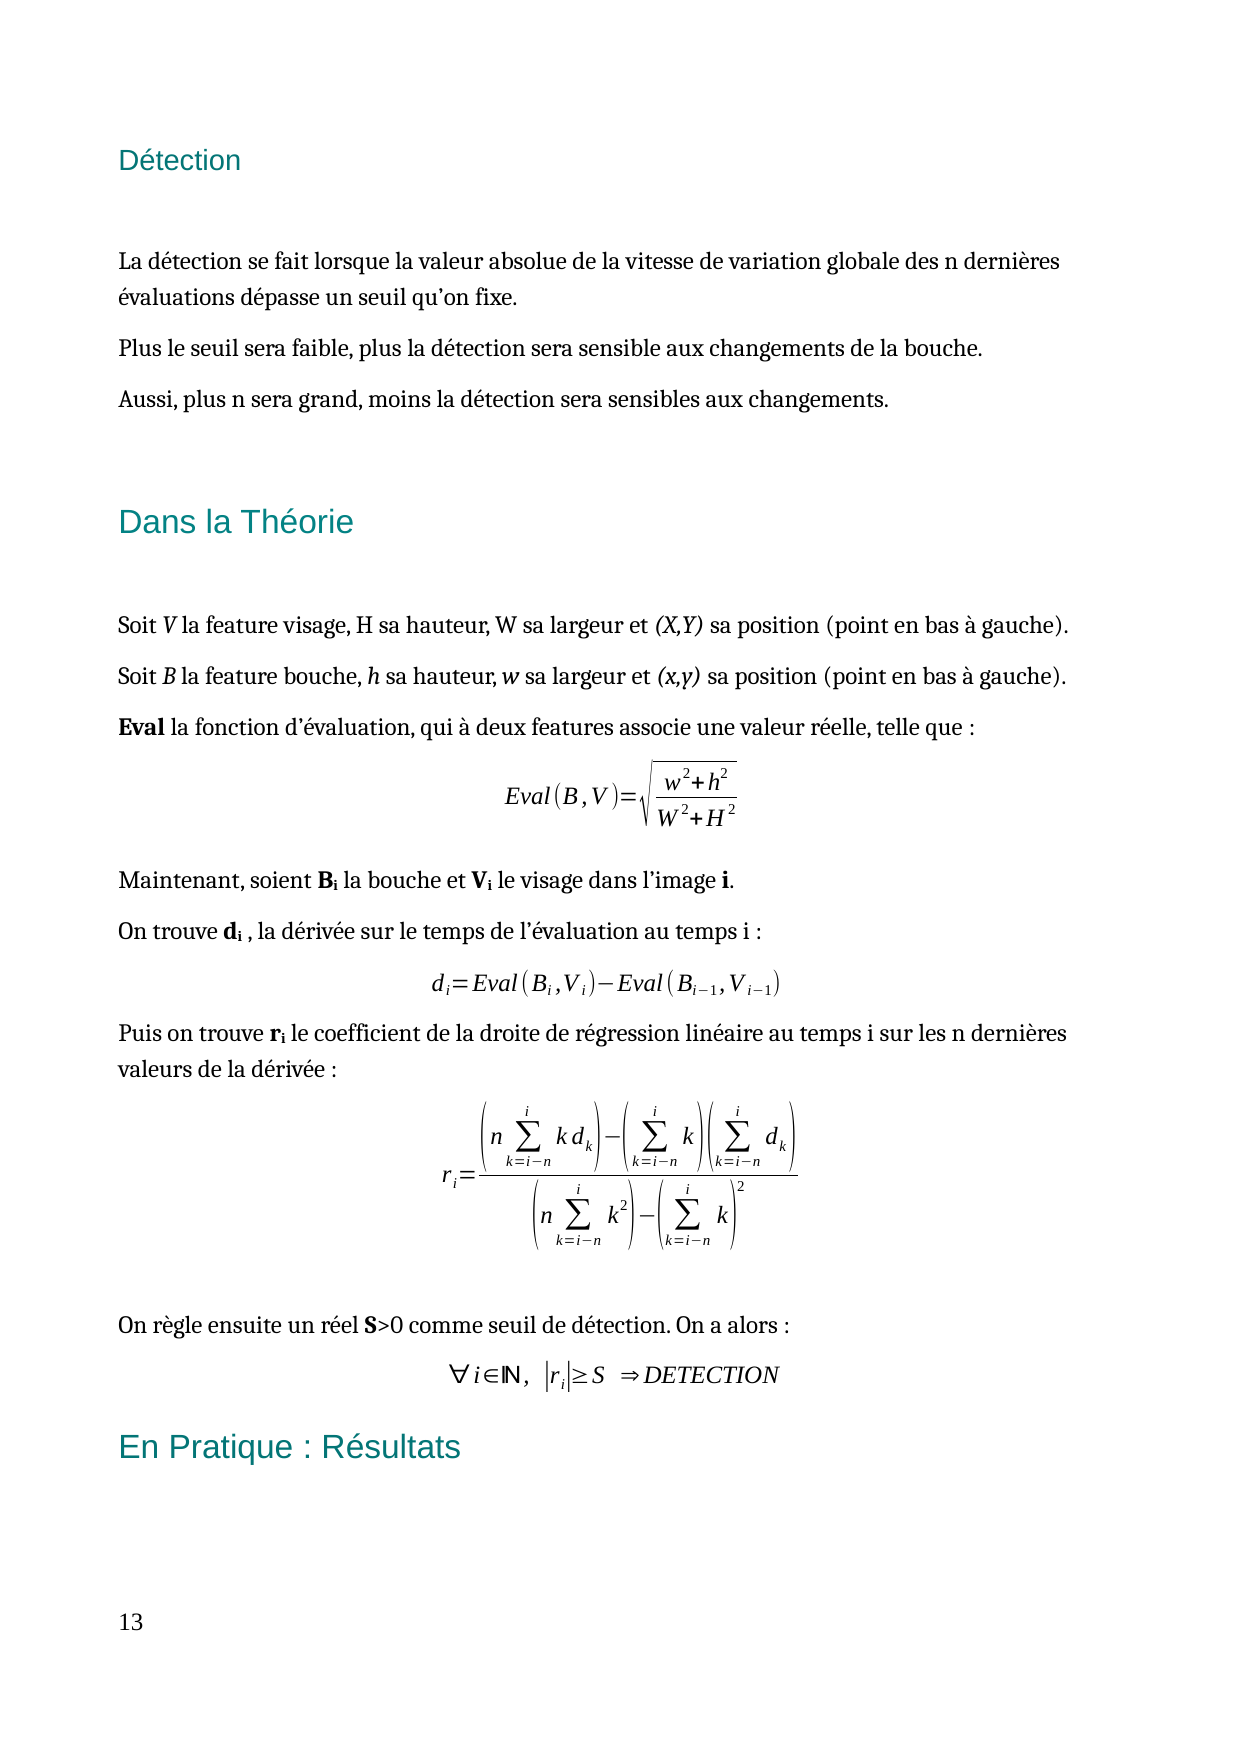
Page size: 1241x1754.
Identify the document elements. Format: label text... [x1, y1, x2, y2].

subtitle Dans la Théorie [118, 502, 1122, 540]
subtitle Détection [118, 143, 1122, 177]
text Plus le seuil sera faible, plus la détection sera sensible aux changements de la bouche. [118, 328, 1122, 364]
text Maintenant, soient Bi la bouche et Vi le visage dans l’image i. [118, 859, 1122, 896]
subtitle En Pratique : Résultats [118, 1427, 1122, 1465]
text Aussi, plus n sera grand, moins la détection sera sensibles aux changements. [118, 379, 1122, 415]
text Soit B la feature bouche, h sa hauteur, w sa largeur et (x,y) sa position (point en bas à gauche). [118, 655, 1122, 691]
text Eval la fonction d’évaluation, qui à deux features associe une valeur réelle, telle que : [118, 706, 1122, 742]
text On règle ensuite un réel S>0 comme seuil de détection. On a alors : [118, 1304, 1122, 1340]
text Soit V la feature visage, H sa hauteur, W sa largeur et (X,Y) sa position (point en bas à gauche). [118, 604, 1122, 640]
text Puis on trouve ri le coefficient de la droite de régression linéaire au temps i sur les n dernières valeurs de la dérivée : [118, 1012, 1122, 1085]
text On trouve di , la dérivée sur le temps de l’évaluation au temps i : [118, 910, 1122, 947]
text La détection se fait lorsque la valeur absolue de la vitesse de variation globale des n dernières évaluations dépasse un seuil qu’on fixe. [118, 240, 1122, 313]
